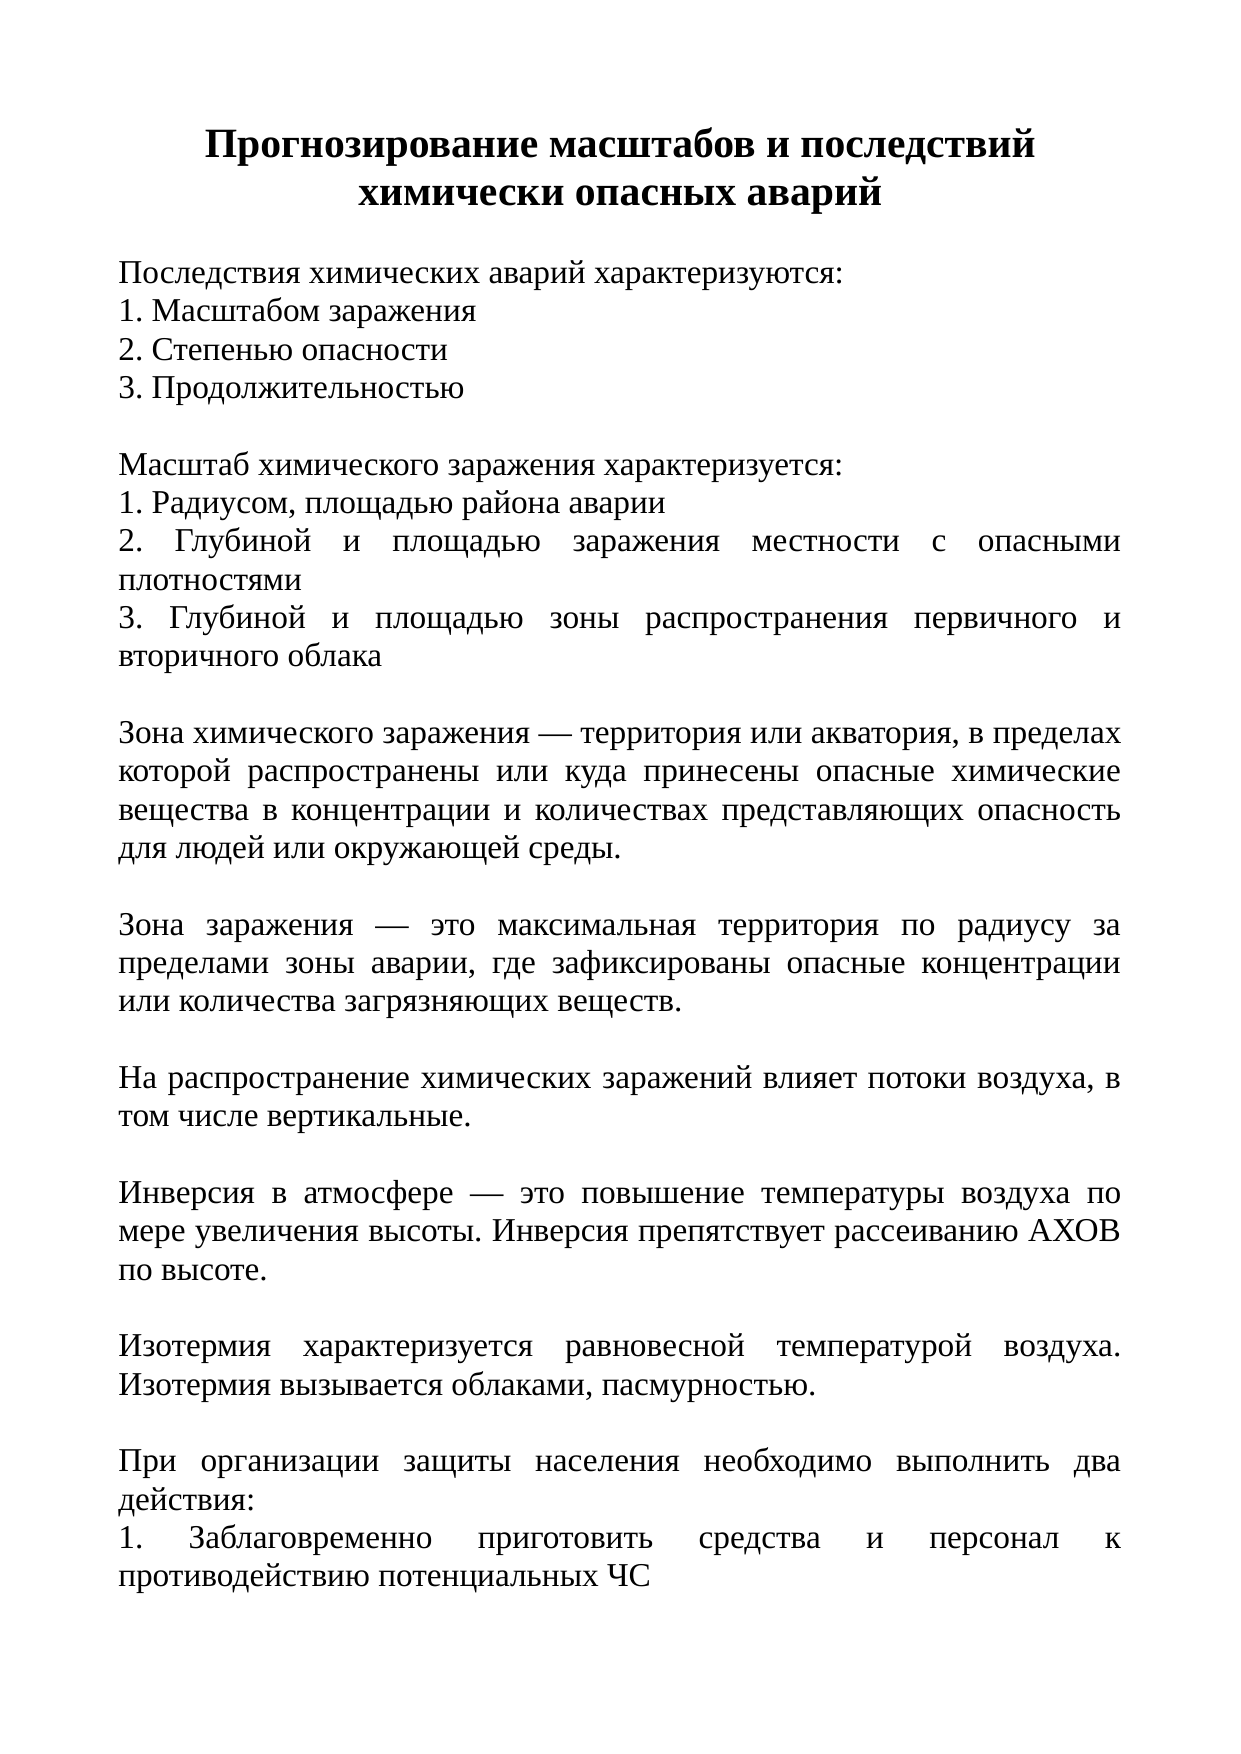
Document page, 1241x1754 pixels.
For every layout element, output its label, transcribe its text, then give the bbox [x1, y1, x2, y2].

text Последствия химических аварий характеризуются: [118, 252, 1122, 291]
text 1. Радиусом, площадью района аварии [118, 482, 1122, 521]
text 3. Продолжительностью [118, 367, 1122, 406]
text 2. Глубиной и площадью заражения местности с опасными плотностями [118, 521, 1122, 597]
text На распространение химических заражений влияет потоки воздуха, в том числе вертикальные. [118, 1057, 1122, 1134]
text 2. Степенью опасности [118, 329, 1122, 367]
text При организации защиты населения необходимо выполнить два действия: [118, 1441, 1122, 1517]
text Зона химического заражения — территория или акватория, в пределах которой распространены или куда принесены опасные химические вещества в концентрации и количествах представляющих опасность для людей или окружающей среды. [118, 712, 1122, 866]
text 1. Заблаговременно приготовить средства и персонал к противодействию потенциальных ЧС [118, 1517, 1122, 1594]
text Зона заражения — это максимальная территория по радиусу за пределами зоны аварии, где зафиксированы опасные концентрации или количества загрязняющих веществ. [118, 904, 1122, 1019]
text 3. Глубиной и площадью зоны распространения первичного и вторичного облака [118, 597, 1122, 674]
text Изотермия характеризуется равновесной температурой воздуха. Изотермия вызывается облаками, пасмурностью. [118, 1326, 1122, 1402]
text 1. Масштабом заражения [118, 291, 1122, 329]
text Прогнозирование масштабов и последствий химически опасных аварий [118, 118, 1122, 214]
text Инверсия в атмосфере — это повышение температуры воздуха по мере увеличения высоты. Инверсия препятствует рассеиванию АХОВ по высоте. [118, 1172, 1122, 1287]
text Масштаб химического заражения характеризуется: [118, 444, 1122, 482]
